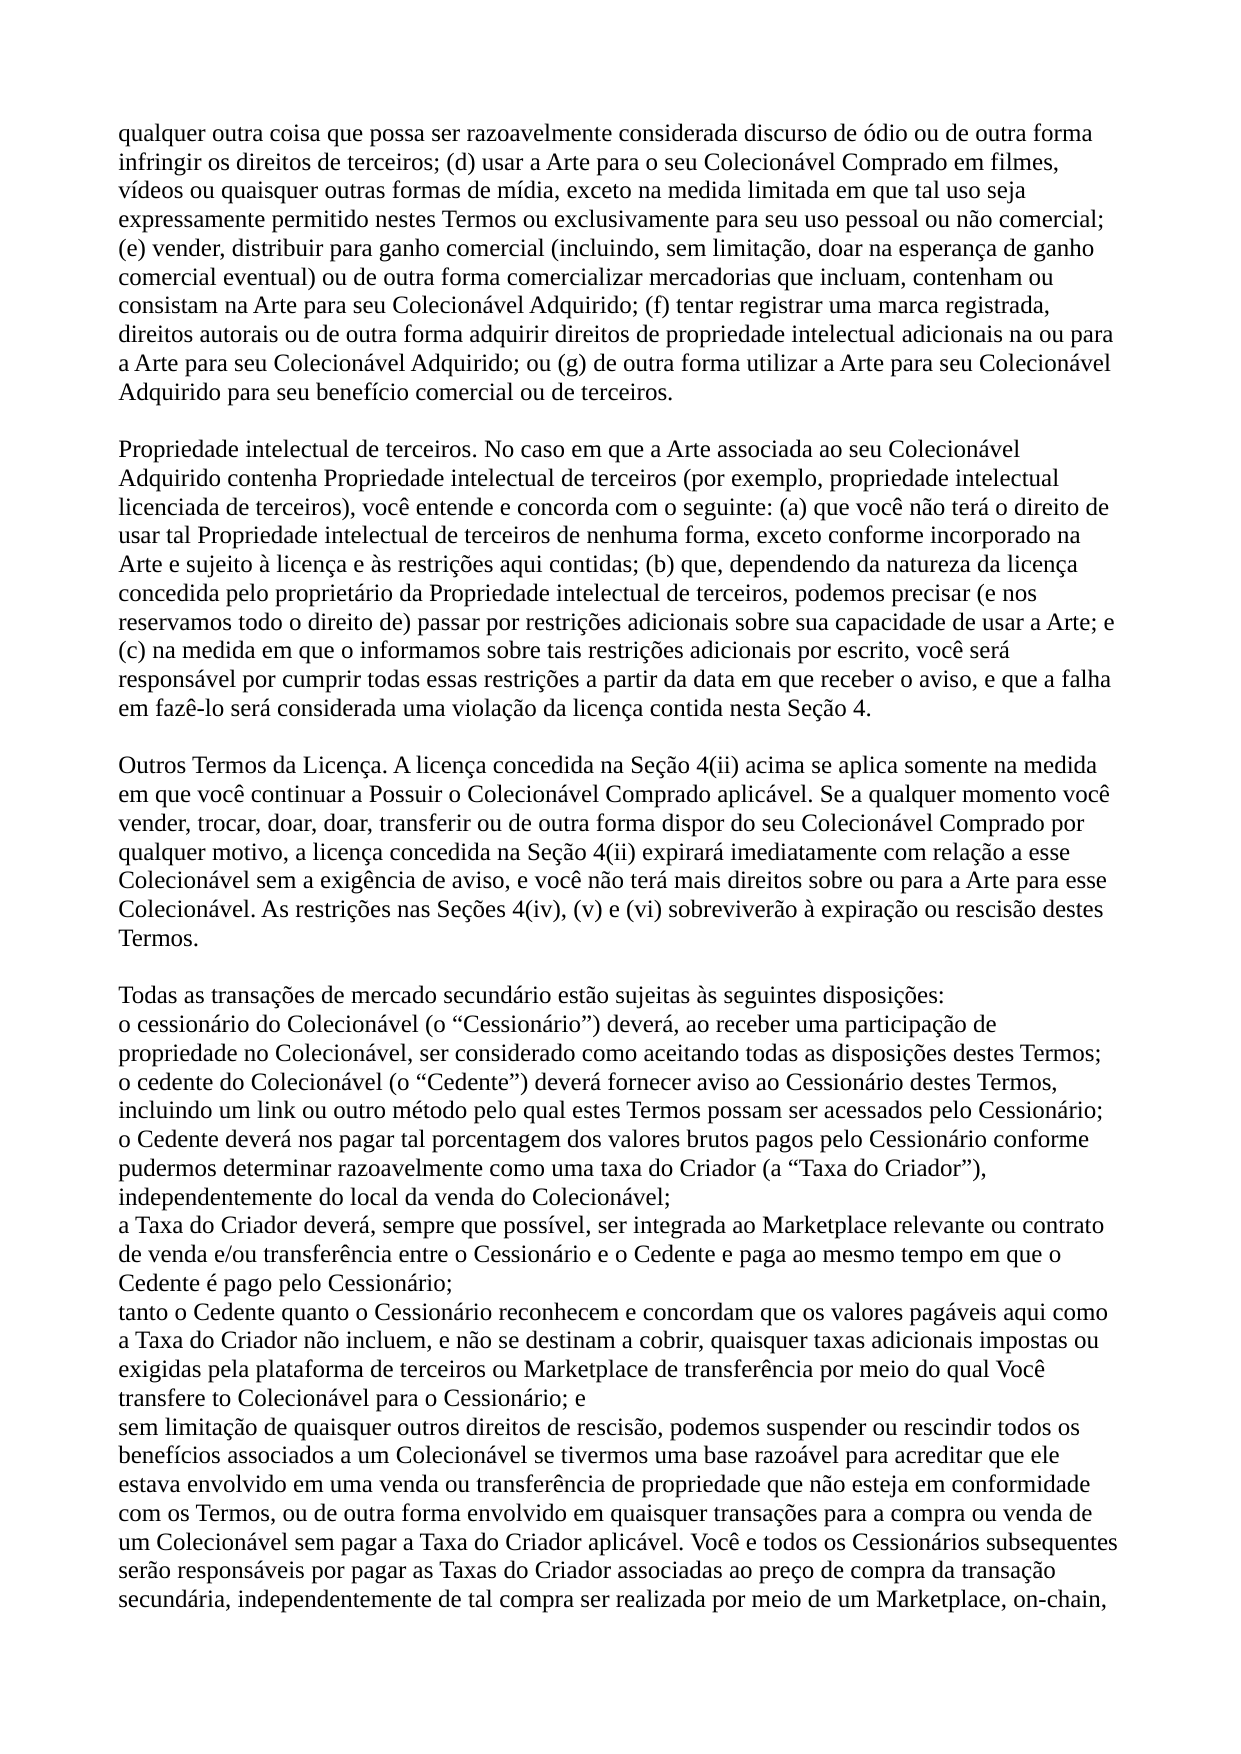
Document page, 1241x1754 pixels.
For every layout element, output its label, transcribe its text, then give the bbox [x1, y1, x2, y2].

text qualquer outra coisa que possa ser razoavelmente considerada discurso de ódio ou de outra forma infringir os direitos de terceiros; (d) usar a Arte para o seu Colecionável Comprado em filmes, vídeos ou quaisquer outras formas de mídia, exceto na medida limitada em que tal uso seja expressamente permitido nestes Termos ou exclusivamente para seu uso pessoal ou não comercial; (e) vender, distribuir para ganho comercial (incluindo, sem limitação, doar na esperança de ganho comercial eventual) ou de outra forma comercializar mercadorias que incluam, contenham ou consistam na Arte para seu Colecionável Adquirido; (f) tentar registrar uma marca registrada, direitos autorais ou de outra forma adquirir direitos de propriedade intelectual adicionais na ou para a Arte para seu Colecionável Adquirido; ou (g) ​​de outra forma utilizar a Arte para seu Colecionável Adquirido para seu benefício comercial ou de terceiros. Propriedade intelectual de terceiros. No caso em que a Arte associada ao seu Colecionável Adquirido contenha Propriedade intelectual de terceiros (por exemplo, propriedade intelectual licenciada de terceiros), você entende e concorda com o seguinte: (a) que você não terá o direito de usar tal Propriedade intelectual de terceiros de nenhuma forma, exceto conforme incorporado na Arte e sujeito à licença e às restrições aqui contidas; (b) que, dependendo da natureza da licença concedida pelo proprietário da Propriedade intelectual de terceiros, podemos precisar (e nos reservamos todo o direito de) passar por restrições adicionais sobre sua capacidade de usar a Arte; e (c) na medida em que o informamos sobre tais restrições adicionais por escrito, você será responsável por cumprir todas essas restrições a partir da data em que receber o aviso, e que a falha em fazê-lo será considerada uma violação da licença contida nesta Seção 4. Outros Termos da Licença. A licença concedida na Seção 4(ii) acima se aplica somente na medida em que você continuar a Possuir o Colecionável Comprado aplicável. Se a qualquer momento você vender, trocar, doar, doar, transferir ou de outra forma dispor do seu Colecionável Comprado por qualquer motivo, a licença concedida na Seção 4(ii) expirará imediatamente com relação a esse Colecionável sem a exigência de aviso, e você não terá mais direitos sobre ou para a Arte para esse Colecionável. As restrições nas Seções 4(iv), (v) e (vi) sobreviverão à expiração ou rescisão destes Termos. Todas as transações de mercado secundário estão sujeitas às seguintes disposições: o cessionário do Colecionável (o “Cessionário”) deverá, ao receber uma participação de propriedade no Colecionável, ser considerado como aceitando todas as disposições destes Termos; o cedente do Colecionável (o “Cedente”) deverá fornecer aviso ao Cessionário destes Termos, incluindo um link ou outro método pelo qual estes Termos possam ser acessados ​​pelo Cessionário; o Cedente deverá nos pagar tal porcentagem dos valores brutos pagos pelo Cessionário conforme pudermos determinar razoavelmente como uma taxa do Criador (a “Taxa do Criador”), independentemente do local da venda do Colecionável; a Taxa do Criador deverá, sempre que possível, ser integrada ao Marketplace relevante ou contrato de venda e/ou transferência entre o Cessionário e o Cedente e paga ao mesmo tempo em que o Cedente é pago pelo Cessionário; tanto o Cedente quanto o Cessionário reconhecem e concordam que os valores pagáveis ​​aqui como a Taxa do Criador não incluem, e não se destinam a cobrir, quaisquer taxas adicionais impostas ou exigidas pela plataforma de terceiros ou Marketplace de transferência por meio do qual Você transfere to Colecionável para o Cessionário; e sem limitação de quaisquer outros direitos de rescisão, podemos suspender ou rescindir todos os benefícios associados a um Colecionável se tivermos uma base razoável para acreditar que ele estava envolvido em uma venda ou transferência de propriedade que não esteja em conformidade com os Termos, ou de outra forma envolvido em quaisquer transações para a compra ou venda de um Colecionável sem pagar a Taxa do Criador aplicável. Você e todos os Cessionários subsequentes serão responsáveis ​​por pagar as Taxas do Criador associadas ao preço de compra da transação secundária, independentemente de tal compra ser realizada por meio de um Marketplace, on-chain, [118, 118, 1122, 1613]
